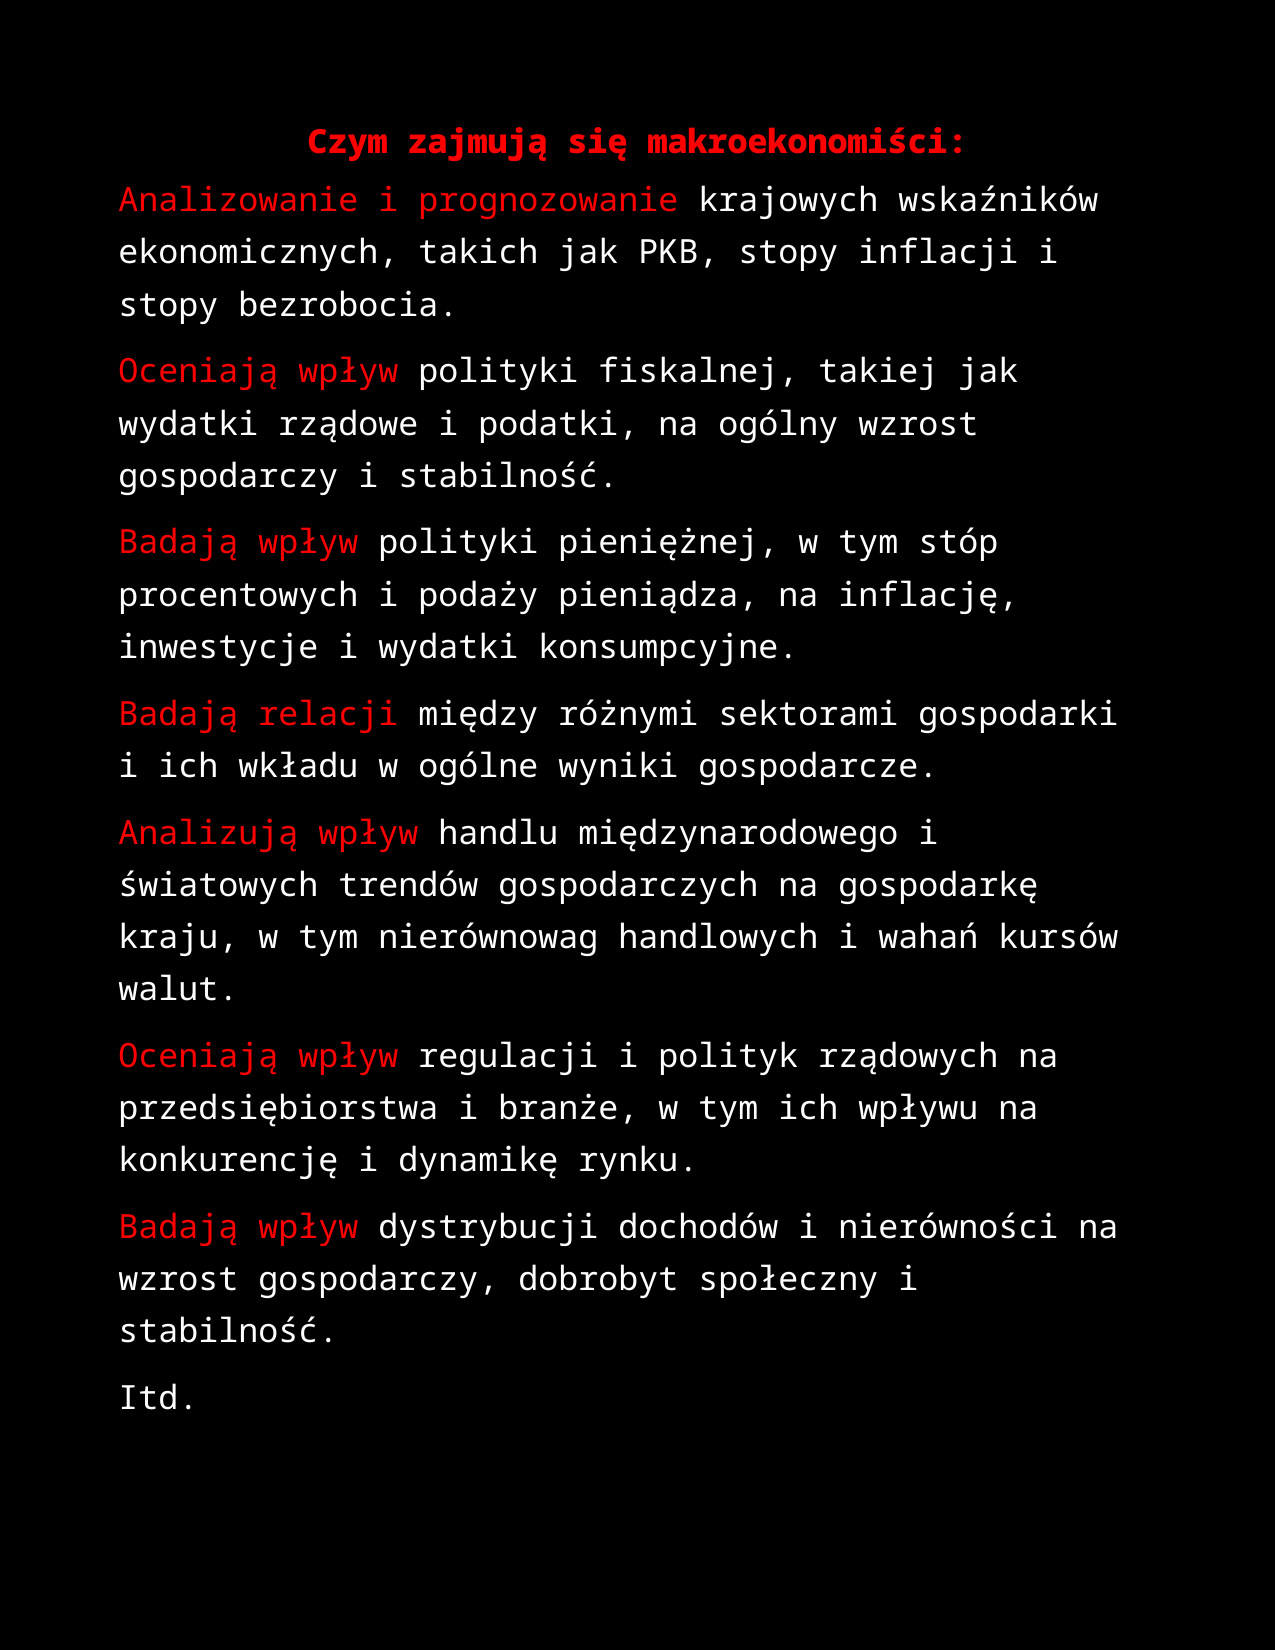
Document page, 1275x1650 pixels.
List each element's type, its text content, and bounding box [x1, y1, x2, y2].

text Analizowanie i prognozowanie krajowych wskaźników ekonomicznych, takich jak PKB, stopy inflacji i stopy bezrobocia. [118, 176, 1157, 326]
text Badają relacji między różnymi sektorami gospodarki i ich wkładu w ogólne wyniki gospodarcze. [118, 689, 1157, 787]
text Itd. [118, 1374, 1157, 1419]
text Badają wpływ polityki pieniężnej, w tym stóp procentowych i podaży pieniądza, na inflację, inwestycje i wydatki konsumpcyjne. [118, 518, 1157, 668]
text Badają wpływ dystrybucji dochodów i nierówności na wzrost gospodarczy, dobrobyt społeczny i stabilność. [118, 1203, 1157, 1353]
text Oceniają wpływ regulacji i polityk rządowych na przedsiębiorstwa i branże, w tym ich wpływu na konkurencję i dynamikę rynku. [118, 1032, 1157, 1182]
text Oceniają wpływ polityki fiskalnej, takiej jak wydatki rządowe i podatki, na ogólny wzrost gospodarczy i stabilność. [118, 347, 1157, 497]
text Analizują wpływ handlu międzynarodowego i światowych trendów gospodarczych na gospodarkę kraju, w tym nierównowag handlowych i wahań kursów walut. [118, 808, 1157, 1010]
subtitle Czym zajmują się makroekonomiści: [118, 118, 1157, 163]
